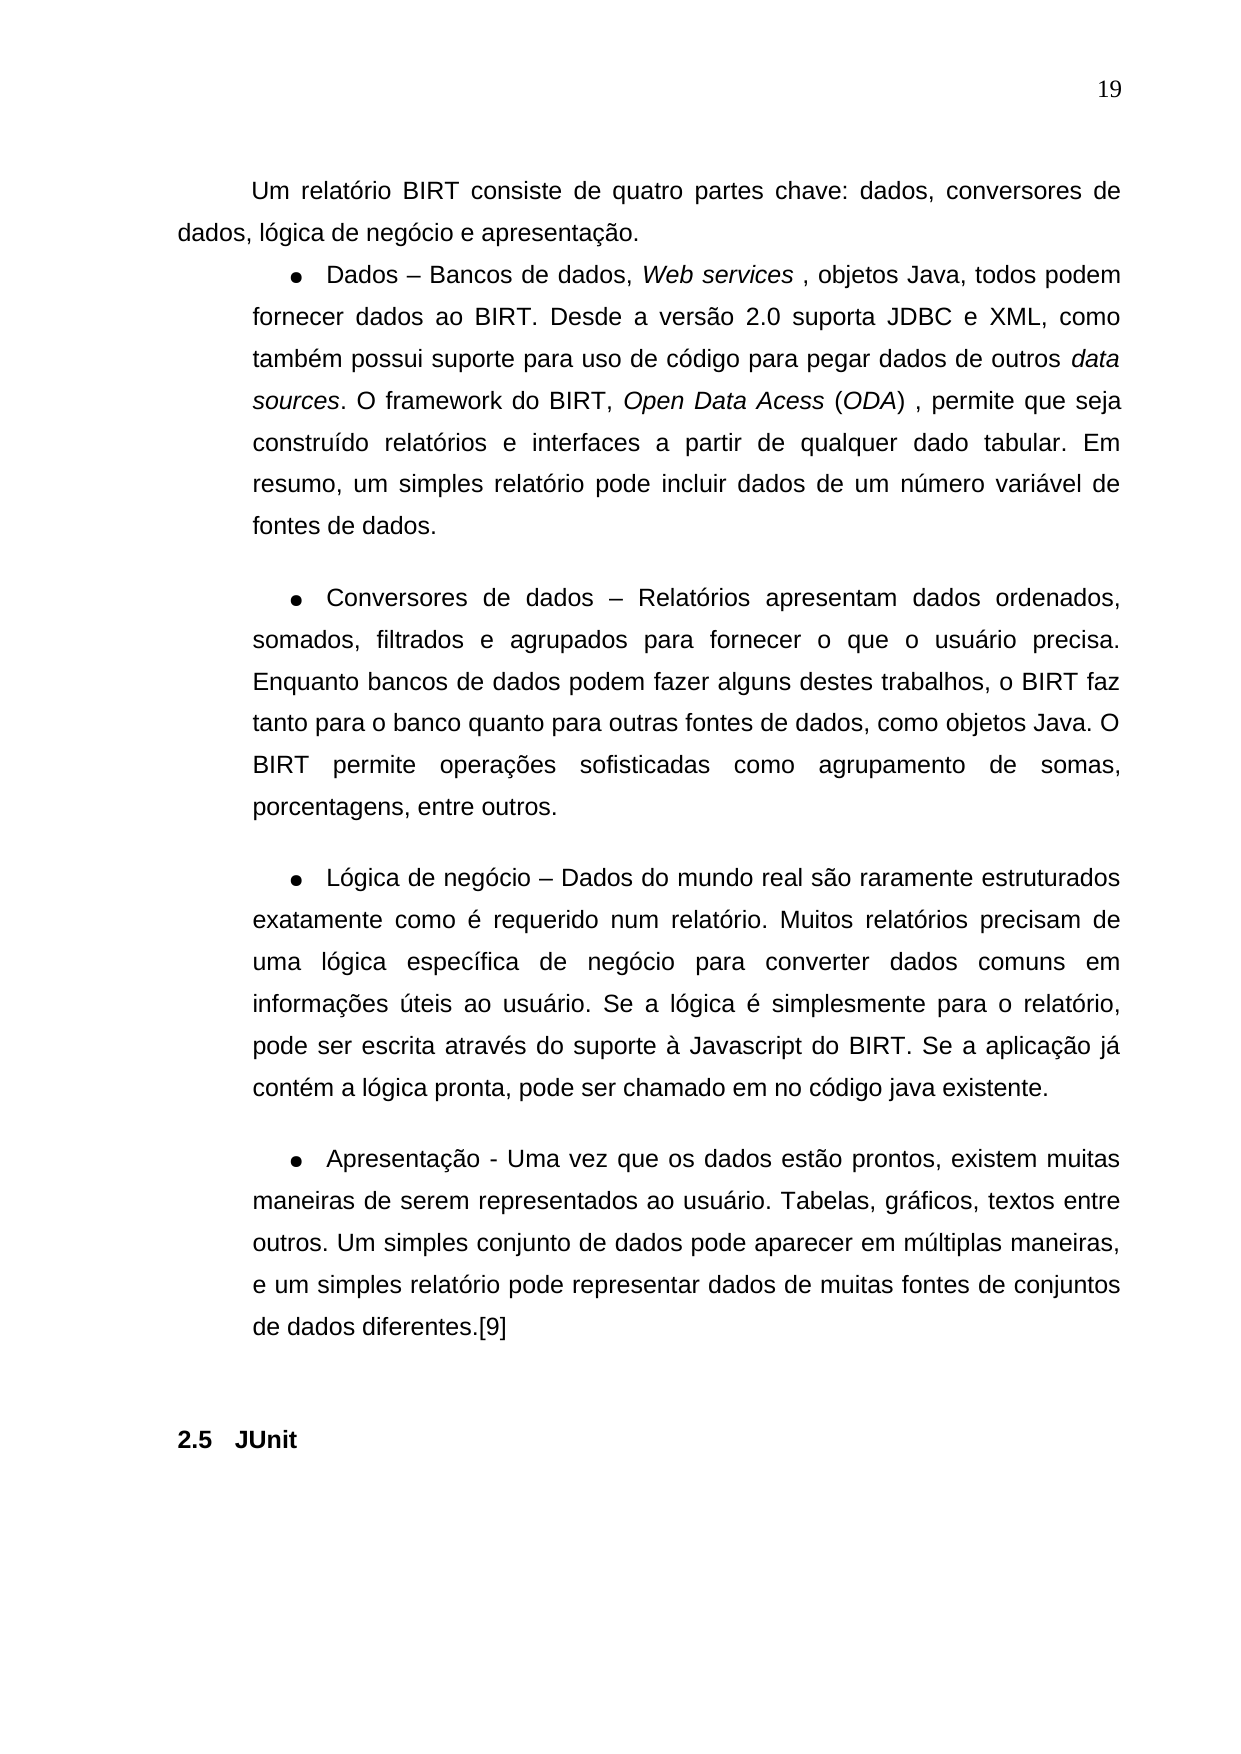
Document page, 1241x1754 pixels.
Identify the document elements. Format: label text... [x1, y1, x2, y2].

subtitle JUnit [177, 1425, 1122, 1453]
list Conversores de dados – Relatórios apresentam dados ordenados, somados, filtrados e agrupados para fornecer o que o usuário precisa. Enquanto bancos de dados podem fazer alguns destes trabalhos, o BIRT faz tanto para o banco quanto para outras fontes de dados, como objetos Java. O BIRT permite operações sofisticadas como agrupamento de somas, porcentagens, entre outros. [215, 583, 1122, 821]
list Dados – Bancos de dados, Web services , objetos Java, todos podem fornecer dados ao BIRT. Desde a versão 2.0 suporta JDBC e XML, como também possui suporte para uso de código para pegar dados de outros data sources. O framework do BIRT, Open Data Acess (ODA) , permite que seja construído relatórios e interfaces a partir de qualquer dado tabular. Em resumo, um simples relatório pode incluir dados de um número variável de fontes de dados. [215, 261, 1122, 540]
list Lógica de negócio – Dados do mundo real são raramente estruturados exatamente como é requerido num relatório. Muitos relatórios precisam de uma lógica específica de negócio para converter dados comuns em informações úteis ao usuário. Se a lógica é simplesmente para o relatório, pode ser escrita através do suporte à Javascript do BIRT. Se a aplicação já contém a lógica pronta, pode ser chamado em no código java existente. [215, 864, 1122, 1102]
list Apresentação - Uma vez que os dados estão prontos, existem muitas maneiras de serem representados ao usuário. Tabelas, gráficos, textos entre outros. Um simples conjunto de dados pode aparecer em múltiplas maneiras, e um simples relatório pode representar dados de muitas fontes de conjuntos de dados diferentes.[9] [215, 1145, 1122, 1340]
text Um relatório BIRT consiste de quatro partes chave: dados, conversores de dados, lógica de negócio e apresentação. [177, 177, 1122, 247]
